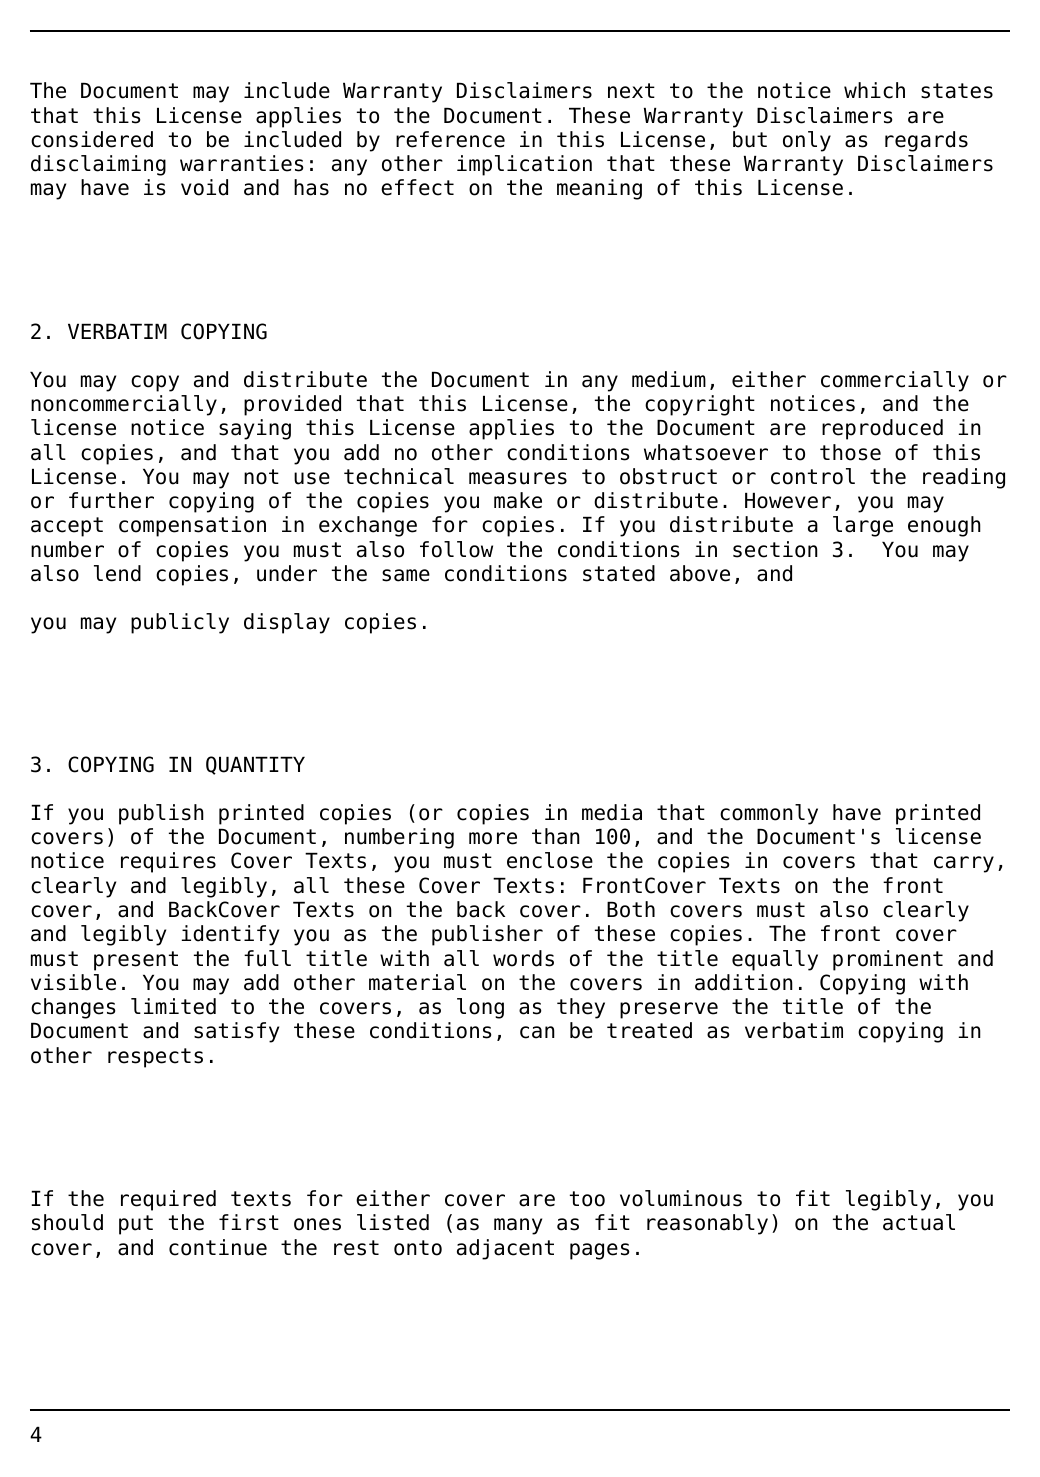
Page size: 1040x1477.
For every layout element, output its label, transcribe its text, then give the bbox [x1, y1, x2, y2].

text The Document may include Warranty Disclaimers next to the notice which states that this License applies to the Document. These Warranty Disclaimers are considered to be included by reference in this License, but only as regards disclaiming warranties: any other implication that these Warranty Disclaimers may have is void and has no effect on the meaning of this License. [29, 79, 1010, 201]
text 3. COPYING IN QUANTITY [29, 753, 1010, 777]
text You may copy and distribute the Document in any medium, either commercially or noncommercially, provided that this License, the copyright notices, and the license notice saying this License applies to the Document are reproduced in all copies, and that you add no other conditions whatsoever to those of this License. You may not use technical measures to obstruct or control the reading or further copying of the copies you make or distribute. However, you may accept compensation in exchange for copies. If you distribute a large enough number of copies you must also follow the conditions in section 3. You may also lend copies, under the same conditions stated above, and [29, 368, 1010, 586]
text If you publish printed copies (or copies in media that commonly have printed covers) of the Document, numbering more than 100, and the Document's license notice requires Cover Texts, you must enclose the copies in covers that carry, clearly and legibly, all these Cover Texts: FrontCover Texts on the front cover, and BackCover Texts on the back cover. Both covers must also clearly and legibly identify you as the publisher of these copies. The front cover must present the full title with all words of the title equally prominent and visible. You may add other material on the covers in addition. Copying with changes limited to the covers, as long as they preserve the title of the Document and satisfy these conditions, can be treated as verbatim copying in other respects. [29, 801, 1010, 1068]
text If the required texts for either cover are too voluminous to fit legibly, you should put the first ones listed (as many as fit reasonably) on the actual cover, and continue the rest onto adjacent pages. [29, 1187, 1010, 1260]
text you may publicly display copies. [29, 610, 1010, 634]
text 2. VERBATIM COPYING [29, 320, 1010, 344]
